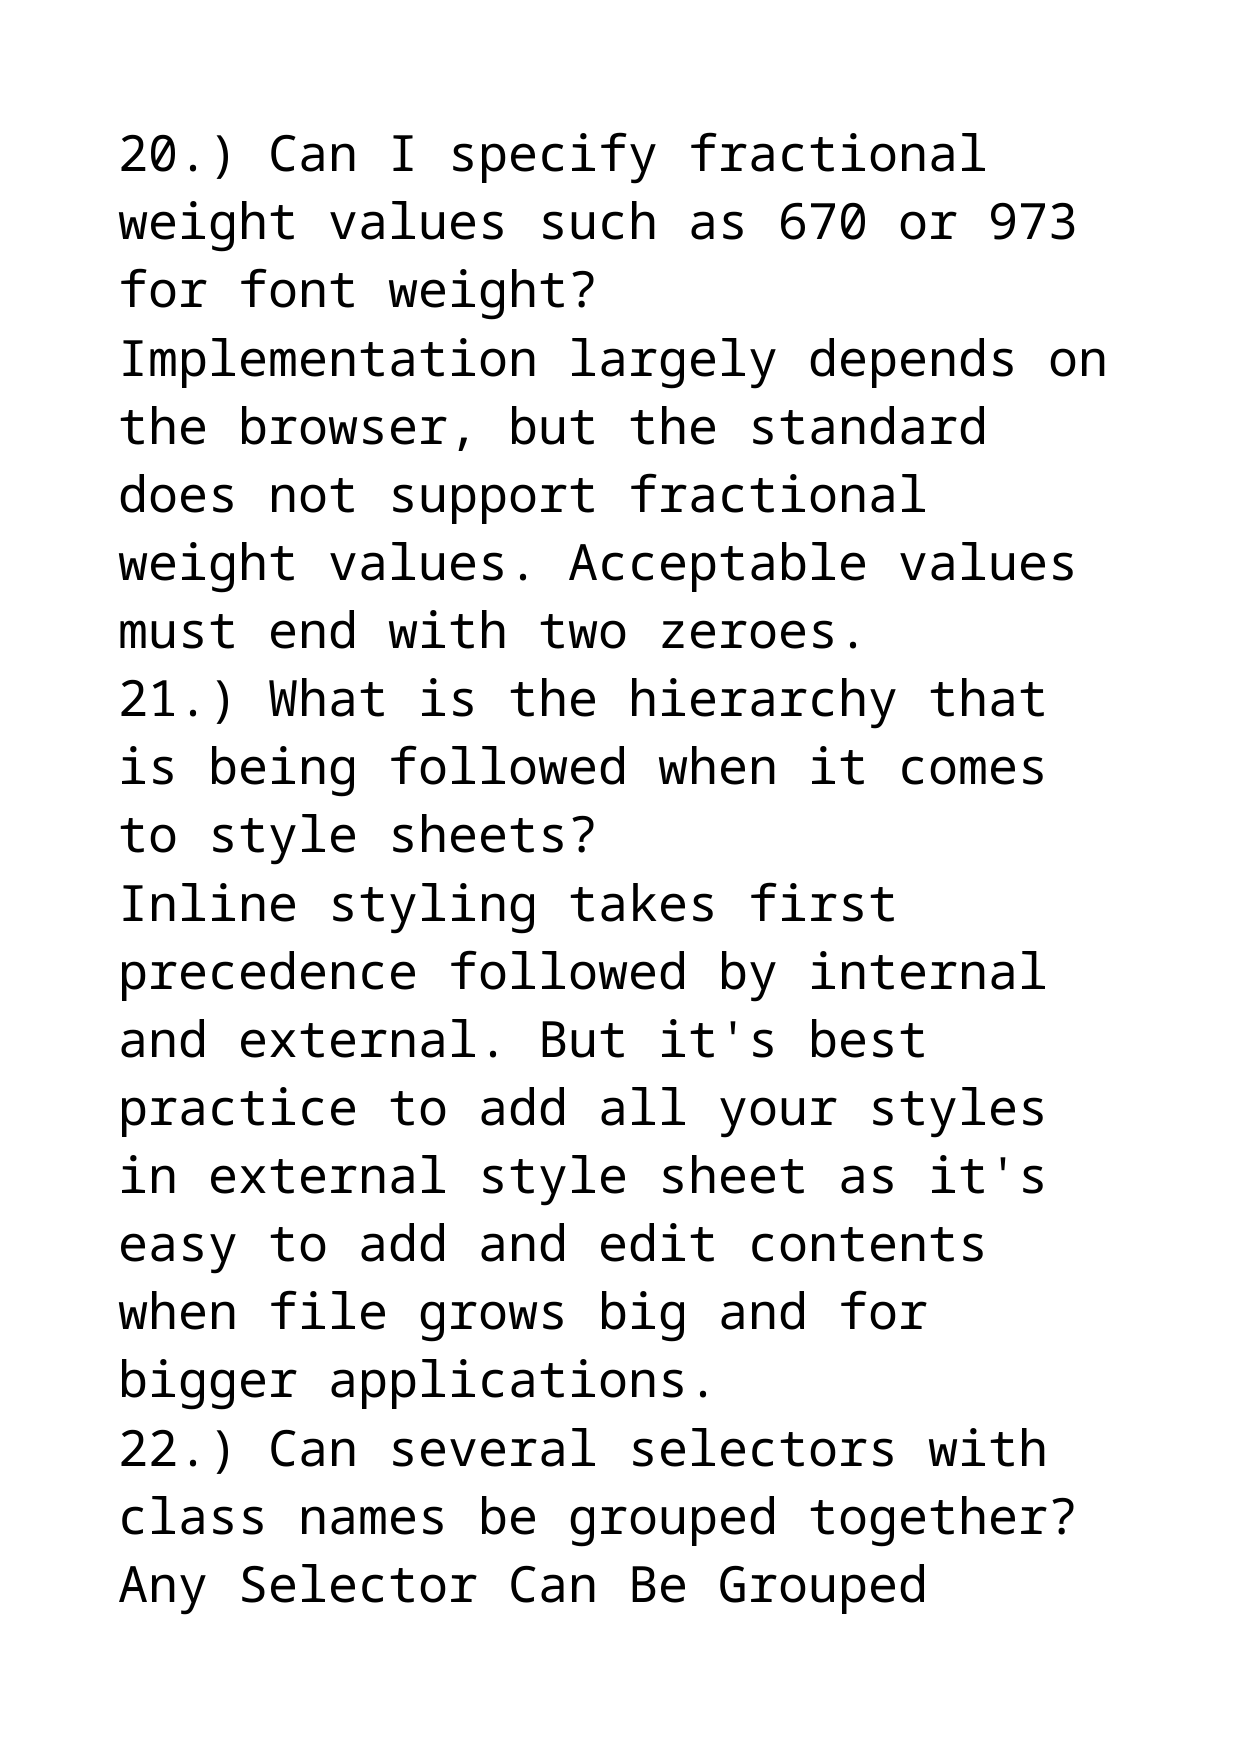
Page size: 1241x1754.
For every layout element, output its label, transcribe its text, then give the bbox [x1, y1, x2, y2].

text Any Selector Can Be Grouped [118, 1549, 1122, 1617]
text 20.) Can I specify fractional weight values such as 670 or 973 for font weight? [118, 118, 1122, 322]
text 22.) Can several selectors with class names be grouped together? [118, 1412, 1122, 1549]
text Inline styling takes first precedence followed by internal and external. But it's best practice to add all your styles in external style sheet as it's easy to add and edit contents when file grows big and for bigger applications. [118, 867, 1122, 1412]
text 21.) What is the hierarchy that is being followed when it comes to style sheets? [118, 663, 1122, 867]
text Implementation largely depends on the browser, but the standard does not support fractional weight values. Acceptable values must end with two zeroes. [118, 322, 1122, 663]
